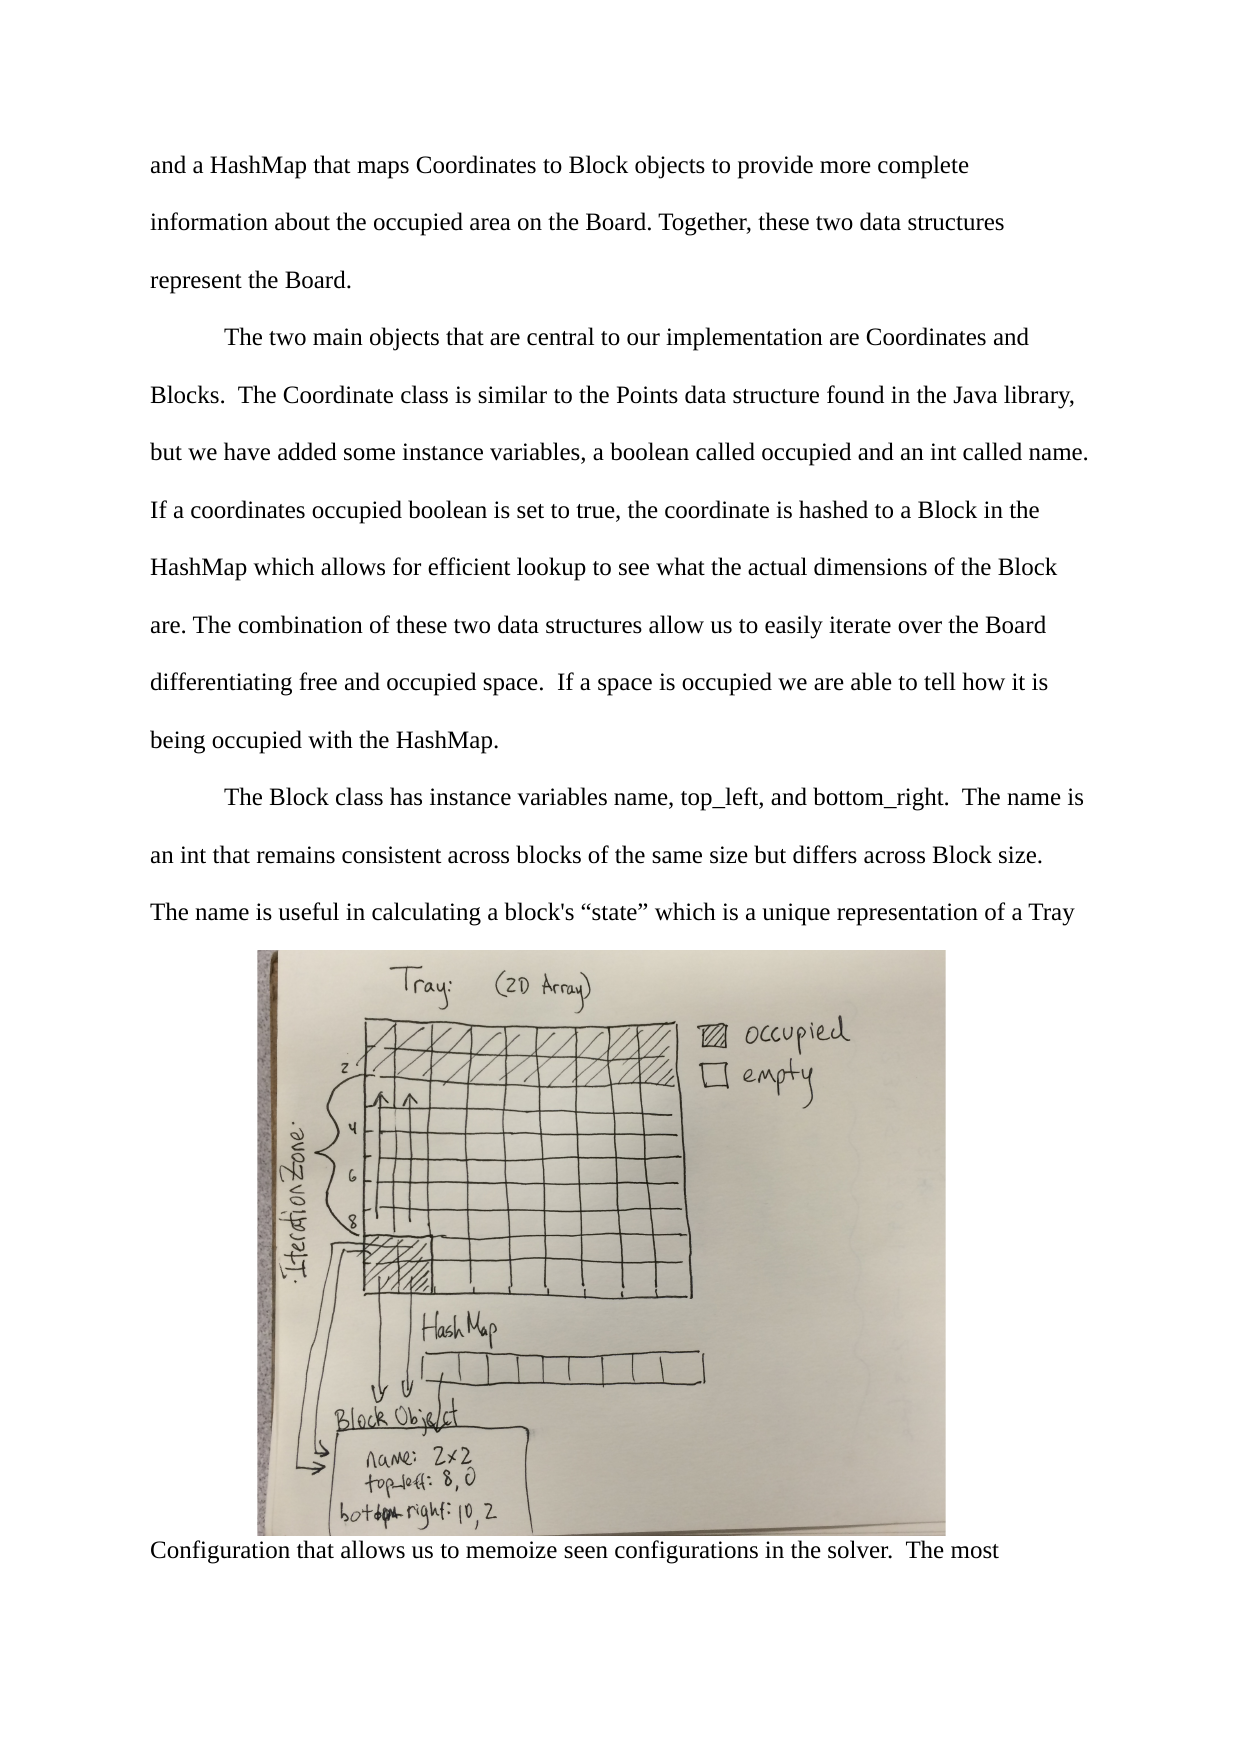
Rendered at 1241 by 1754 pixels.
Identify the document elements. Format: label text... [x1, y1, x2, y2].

text The Block class has instance variables name, top_left, and bottom_right. The name is an int that remains consistent across blocks of the same size but differs across Block size. The name is useful in calculating a block's “state” which is a unique representation of a Tray Configuration that allows us to memoize seen configurations in the solver. The most [150, 782, 1091, 1564]
text and a HashMap that maps Coordinates to Block objects to provide more complete information about the occupied area on the Board. Together, these two data structures represent the Board. [150, 150, 1091, 294]
text The two main objects that are central to our implementation are Coordinates and Blocks. The Coordinate class is similar to the Points data structure found in the Java library, but we have added some instance variables, a boolean called occupied and an int called name. If a coordinates occupied boolean is set to true, the coordinate is hashed to a Block in the HashMap which allows for efficient lookup to see what the actual dimensions of the Block are. The combination of these two data structures allow us to easily iterate over the Board differentiating free and occupied space. If a space is occupied we are able to tell how it is being occupied with the HashMap. [150, 322, 1091, 754]
picture [257, 950, 946, 1536]
